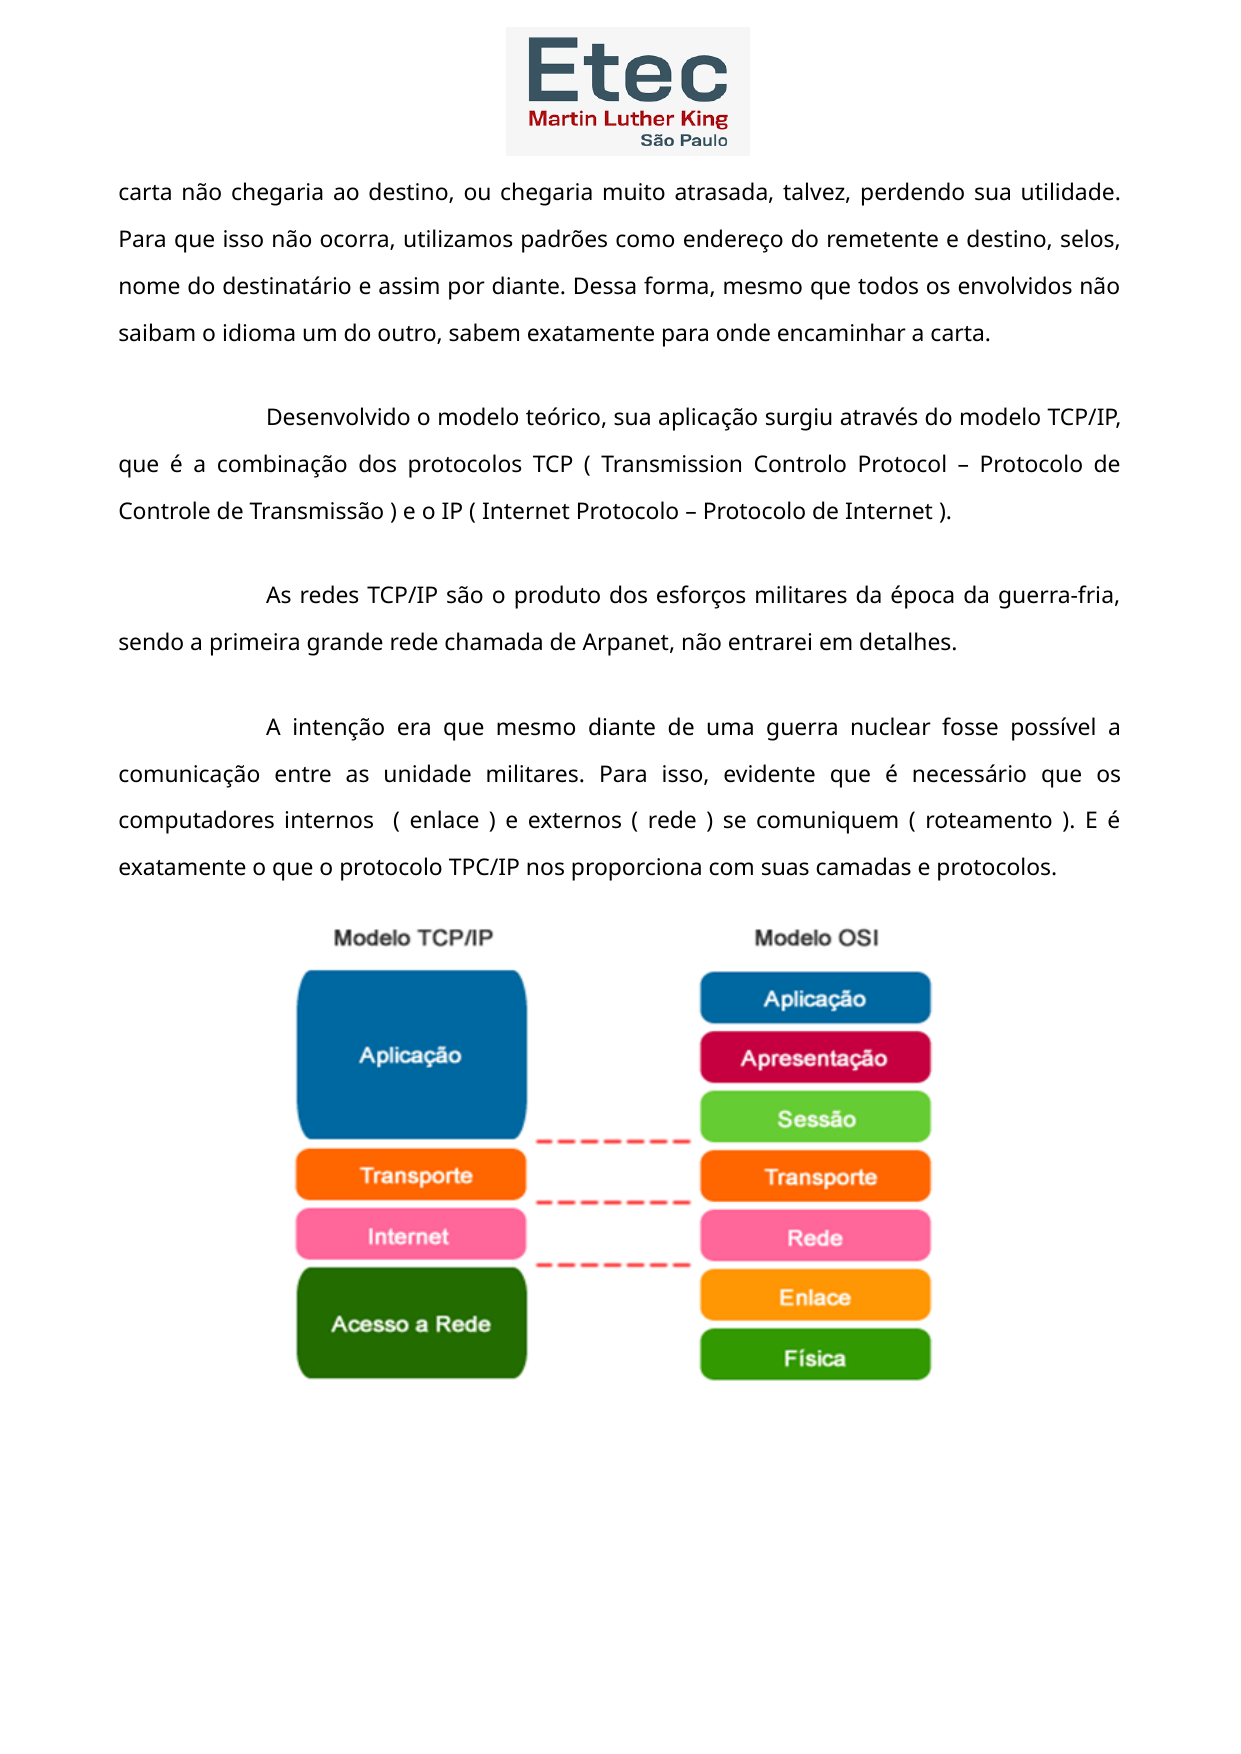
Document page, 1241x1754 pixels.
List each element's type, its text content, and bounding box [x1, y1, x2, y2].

text A intenção era que mesmo diante de uma guerra nuclear fosse possível a comunicação entre as unidade militares. Para isso, evidente que é necessário que os computadores internos ( enlace ) e externos ( rede ) se comuniquem ( roteamento ). E é exatamente o que o protocolo TPC/IP nos proporciona com suas camadas e protocolos. [118, 711, 1122, 883]
picture [506, 27, 750, 156]
picture [272, 917, 968, 1412]
text Desenvolvido o modelo teórico, sua aplicação surgiu através do modelo TCP/IP, que é a combinação dos protocolos TCP ( Transmission Controlo Protocol – Protocolo de Controle de Transmissão ) e o IP ( Internet Protocolo – Protocolo de Internet ). [118, 401, 1122, 526]
text carta não chegaria ao destino, ou chegaria muito atrasada, talvez, perdendo sua utilidade. Para que isso não ocorra, utilizamos padrões como endereço do remetente e destino, selos, nome do destinatário e assim por diante. Dessa forma, mesmo que todos os envolvidos não saibam o idioma um do outro, sabem exatamente para onde encaminhar a carta. [118, 176, 1122, 348]
text As redes TCP/IP são o produto dos esforços militares da época da guerra-fria, sendo a primeira grande rede chamada de Arpanet, não entrarei em detalhes. [118, 579, 1122, 658]
